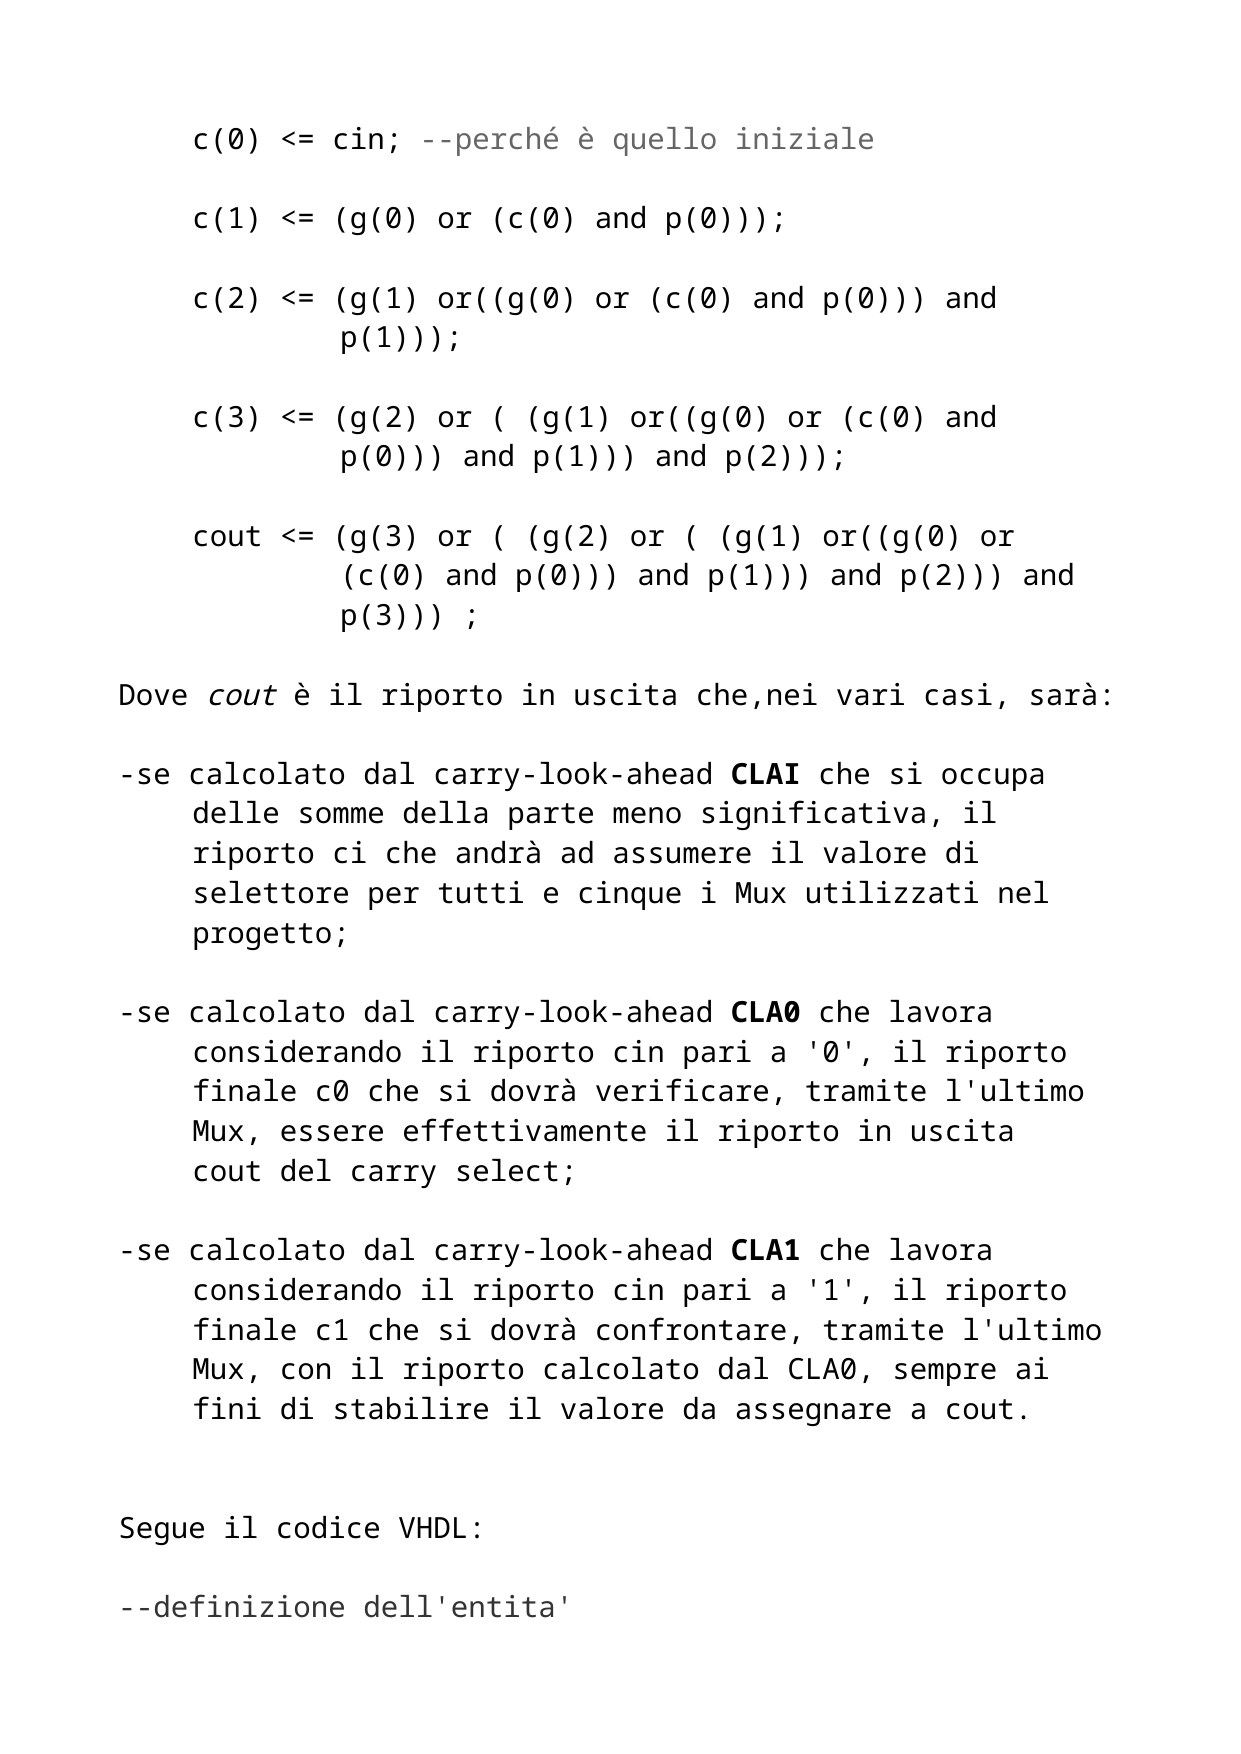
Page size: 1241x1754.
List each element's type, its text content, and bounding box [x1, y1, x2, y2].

text Dove cout è il riporto in uscita che,nei vari casi, sarà: [118, 674, 1122, 713]
text c(0) <= cin; --perché è quello iniziale [118, 118, 1122, 158]
text Segue il codice VHDL: [118, 1507, 1122, 1547]
text -se calcolato dal carry-look-ahead CLA0 che lavora considerando il riporto cin pari a '0', il riporto finale c0 che si dovrà verificare, tramite l'ultimo Mux, essere effettivamente il riporto in uscita cout del carry select; [118, 991, 1122, 1190]
text c(3) <= (g(2) or ( (g(1) or((g(0) or (c(0) and p(0))) and p(1))) and p(2))); [118, 396, 1122, 475]
text cout <= (g(3) or ( (g(2) or ( (g(1) or((g(0) or (c(0) and p(0))) and p(1))) and p(2))) and p(3))) ; [118, 515, 1122, 634]
text -se calcolato dal carry-look-ahead CLAI che si occupa delle somme della parte meno significativa, il riporto ci che andrà ad assumere il valore di selettore per tutti e cinque i Mux utilizzati nel progetto; [118, 753, 1122, 952]
text c(2) <= (g(1) or((g(0) or (c(0) and p(0))) and p(1))); [118, 277, 1122, 356]
text -se calcolato dal carry-look-ahead CLA1 che lavora considerando il riporto cin pari a '1', il riporto finale c1 che si dovrà confrontare, tramite l'ultimo Mux, con il riporto calcolato dal CLA0, sempre ai fini di stabilire il valore da assegnare a cout. [118, 1229, 1122, 1428]
text --definizione dell'entita' [118, 1587, 1122, 1626]
text c(1) <= (g(0) or (c(0) and p(0))); [118, 197, 1122, 237]
